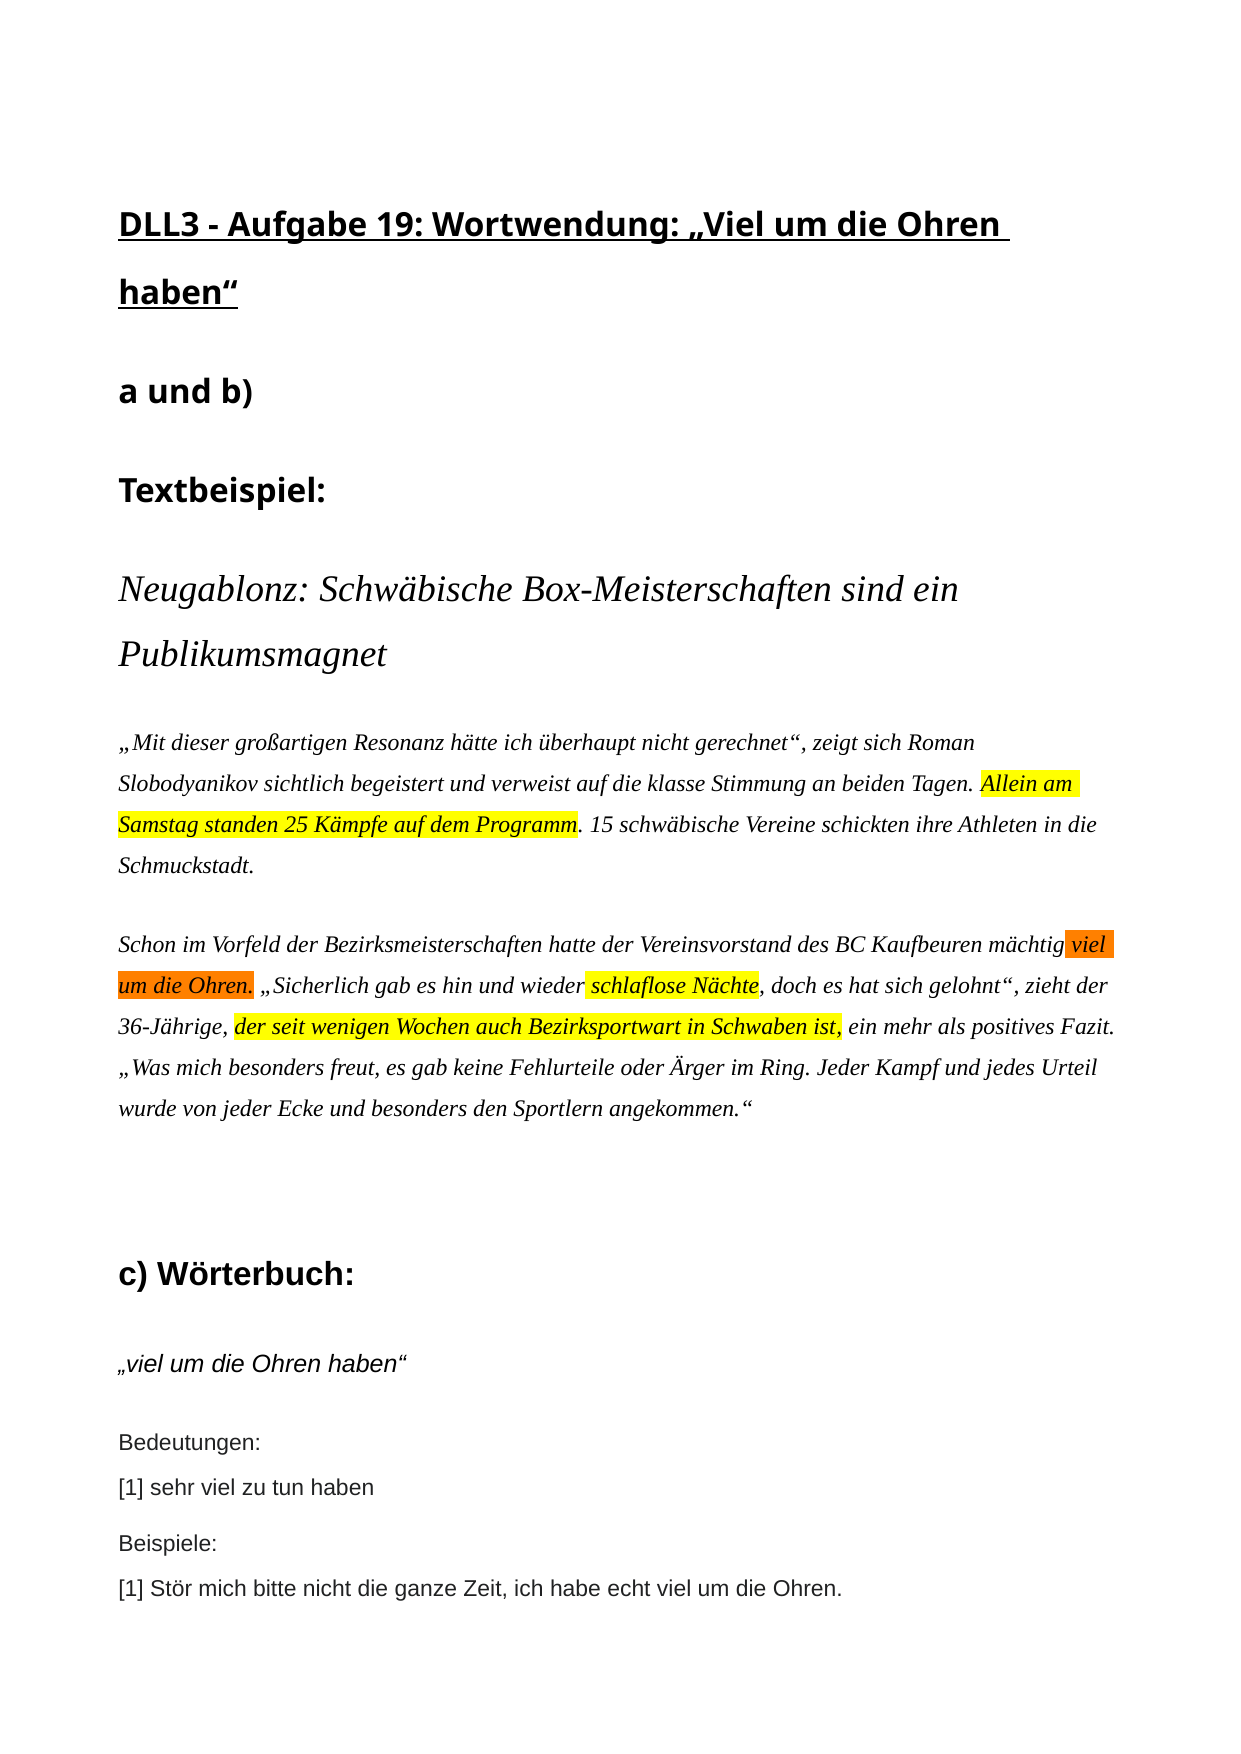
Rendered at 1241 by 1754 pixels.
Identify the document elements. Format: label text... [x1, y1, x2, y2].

text c) Wörterbuch: [118, 1254, 1122, 1292]
text Beispiele: [118, 1530, 1122, 1556]
subtitle Neugablonz: Schwäbische Box-Meisterschaften sind ein Publikumsmagnet [118, 567, 1122, 674]
text „viel um die Ohren haben“ [118, 1349, 1122, 1377]
list [1] Stör mich bitte nicht die ganze Zeit, ich habe echt viel um die Ohren. [118, 1575, 1122, 1601]
list [1] sehr viel zu tun haben [118, 1474, 1122, 1501]
text Schon im Vorfeld der Bezirksmeisterschaften hatte der Vereinsvorstand des BC Kaufbeuren mächtig viel um die Ohren. „Sicherlich gab es hin und wieder schlaflose Nächte, doch es hat sich gelohnt“, zieht der 36-Jährige, der seit wenigen Wochen auch Bezirksportwart in Schwaben ist, ein mehr als positives Fazit. „Was mich besonders freut, es gab keine Fehlurteile oder Ärger im Ring. Jeder Kampf und jedes Urteil wurde von jeder Ecke und besonders den Sportlern angekommen.“ [118, 930, 1122, 1122]
subtitle DLL3 - Aufgabe 19: Wortwendung: „Viel um die Ohren haben“ [118, 200, 1122, 314]
text a und b) [118, 368, 1122, 413]
text Bedeutungen: [118, 1429, 1122, 1456]
text „Mit dieser großartigen Resonanz hätte ich überhaupt nicht gerechnet“, zeigt sich Roman Slobodyanikov sichtlich begeistert und verweist auf die klasse Stimmung an beiden Tagen. Allein am Samstag standen 25 Kämpfe auf dem Programm. 15 schwäbische Vereine schickten ihre Athleten in die Schmuckstadt. [118, 727, 1122, 879]
text Textbeispiel: [118, 467, 1122, 513]
